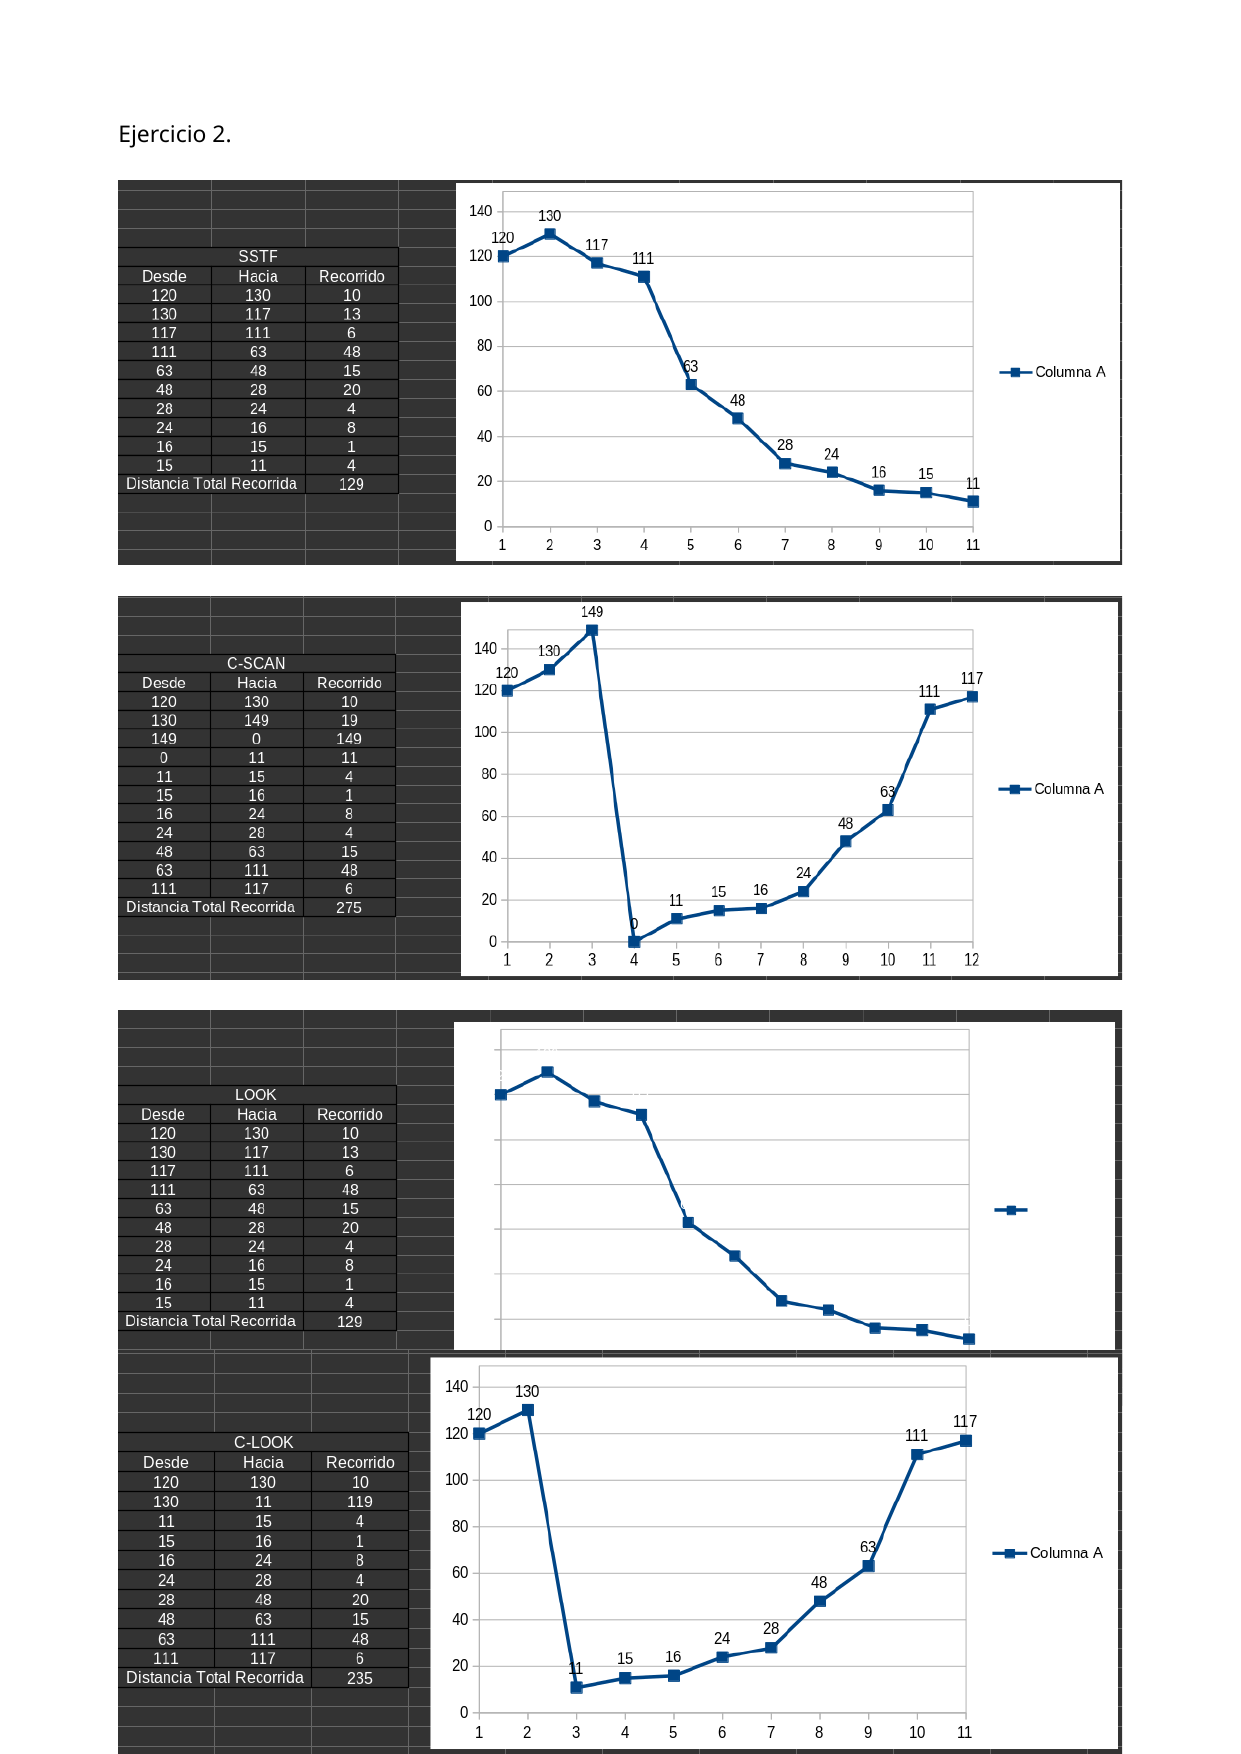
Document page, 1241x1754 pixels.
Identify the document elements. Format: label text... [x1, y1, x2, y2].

picture [118, 180, 1123, 565]
picture [118, 596, 1123, 980]
picture [118, 1010, 1123, 1754]
text Ejercicio 2. [118, 118, 1122, 149]
